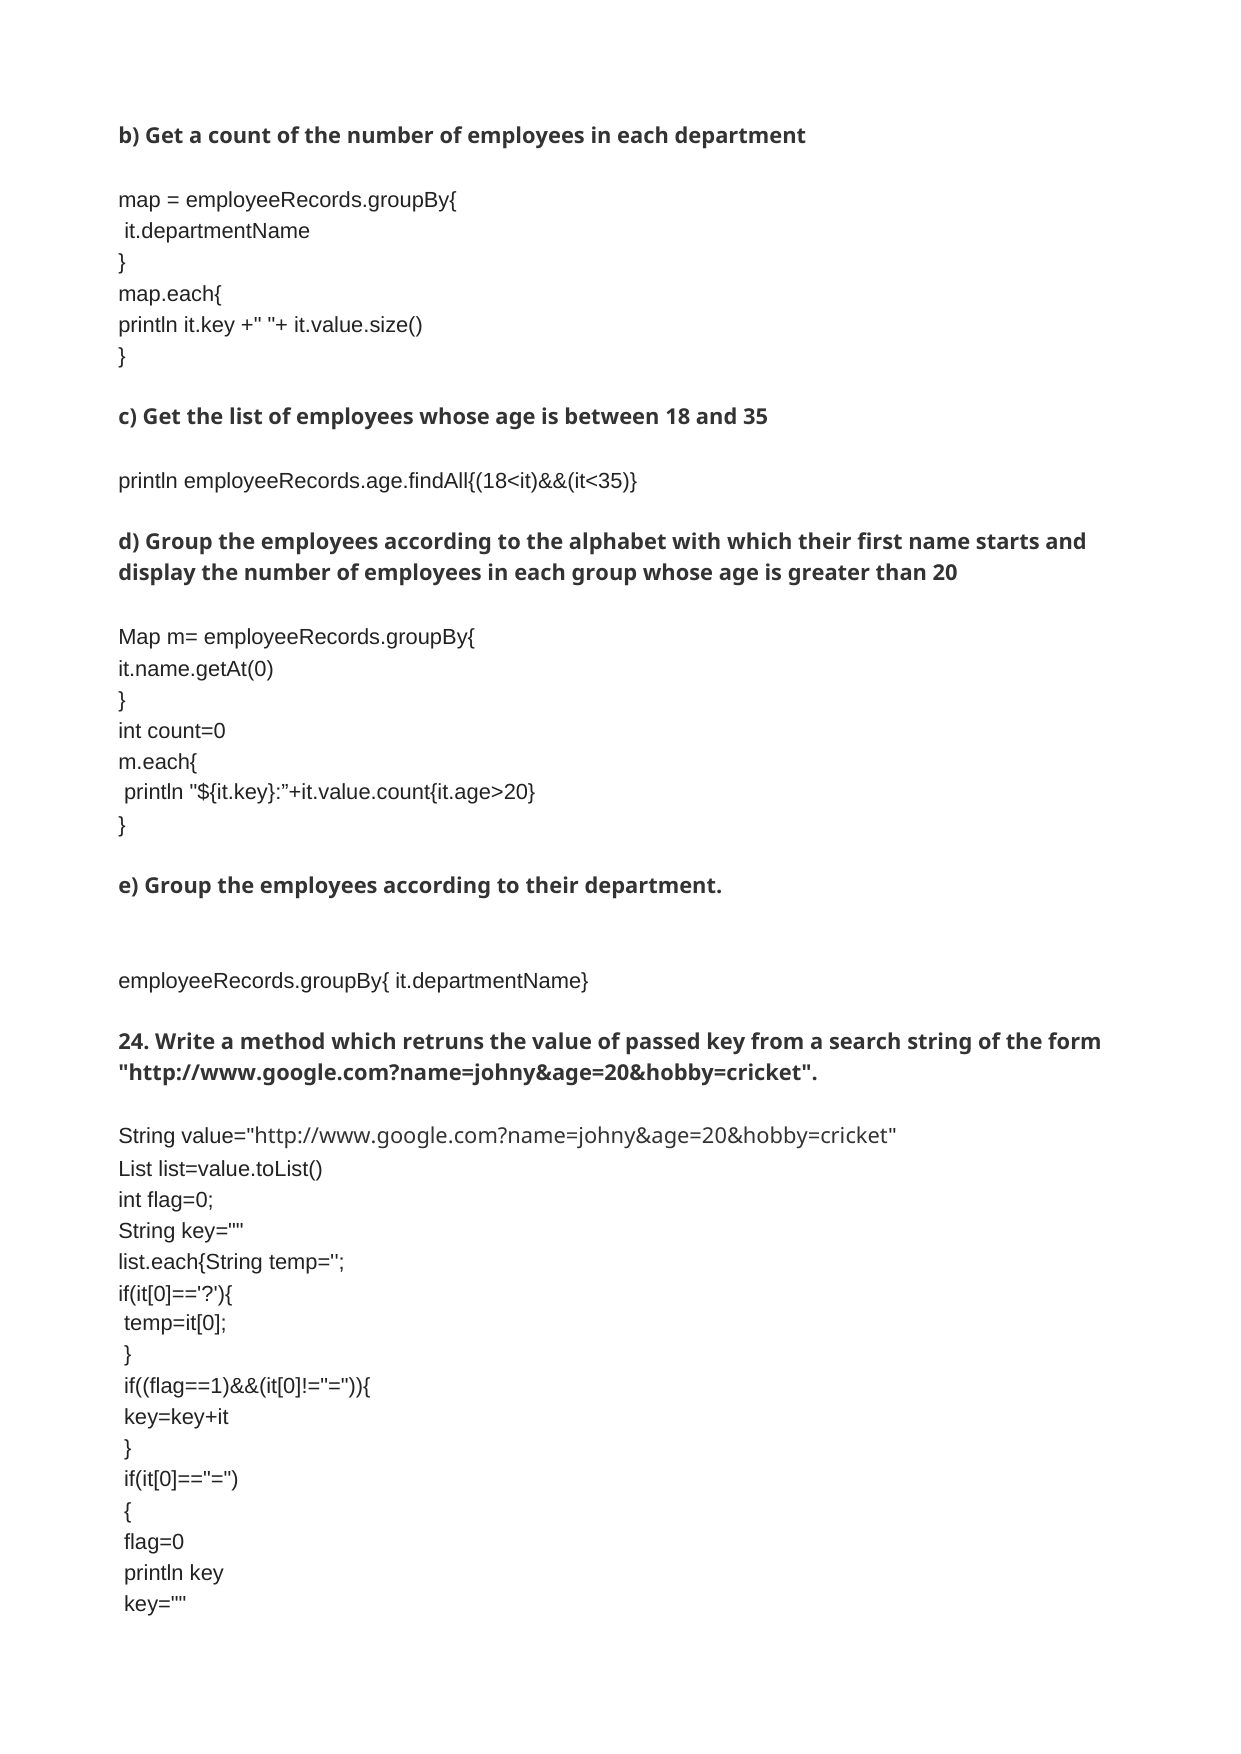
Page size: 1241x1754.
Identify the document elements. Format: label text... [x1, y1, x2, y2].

text 24. Write a method which retruns the value of passed key from a search string of the form "http://www.google.com?name=johny&age=20&hobby=cricket". [118, 1024, 1122, 1087]
text } [118, 243, 1122, 274]
text } [118, 337, 1122, 368]
text employeeRecords.groupBy{ it.departmentName} [118, 962, 1122, 993]
text it.departmentName [118, 212, 1122, 243]
text c) Get the list of employees whose age is between 18 and 35 [118, 399, 1122, 431]
text d) Group the employees according to the alphabet with which their first name starts and display the number of employees in each group whose age is greater than 20 [118, 524, 1122, 587]
text Map m= employeeRecords.groupBy{ it.name.getAt(0) } int count=0 m.each{ println "${it.key}:”+it.value.count{it.age>20} } [118, 618, 1122, 837]
text String value="http://www.google.com?name=johny&age=20&hobby=cricket" List list=value.toList() int flag=0; String key="" list.each{String temp=''; if(it[0]=='?'){ [118, 1118, 1122, 1306]
text b) Get a count of the number of employees in each department [118, 118, 1122, 149]
text println it.key +" "+ it.value.size() [118, 306, 1122, 337]
text temp=it[0]; } if((flag==1)&&(it[0]!="=")){ key=key+it } if(it[0]=="=") { flag=0 println key key="" [118, 1306, 1122, 1618]
text e) Group the employees according to their department. [118, 868, 1122, 899]
text println employeeRecords.age.findAll{(18<it)&&(it<35)} [118, 462, 1122, 493]
text map = employeeRecords.groupBy{ [118, 181, 1122, 212]
text map.each{ [118, 274, 1122, 306]
